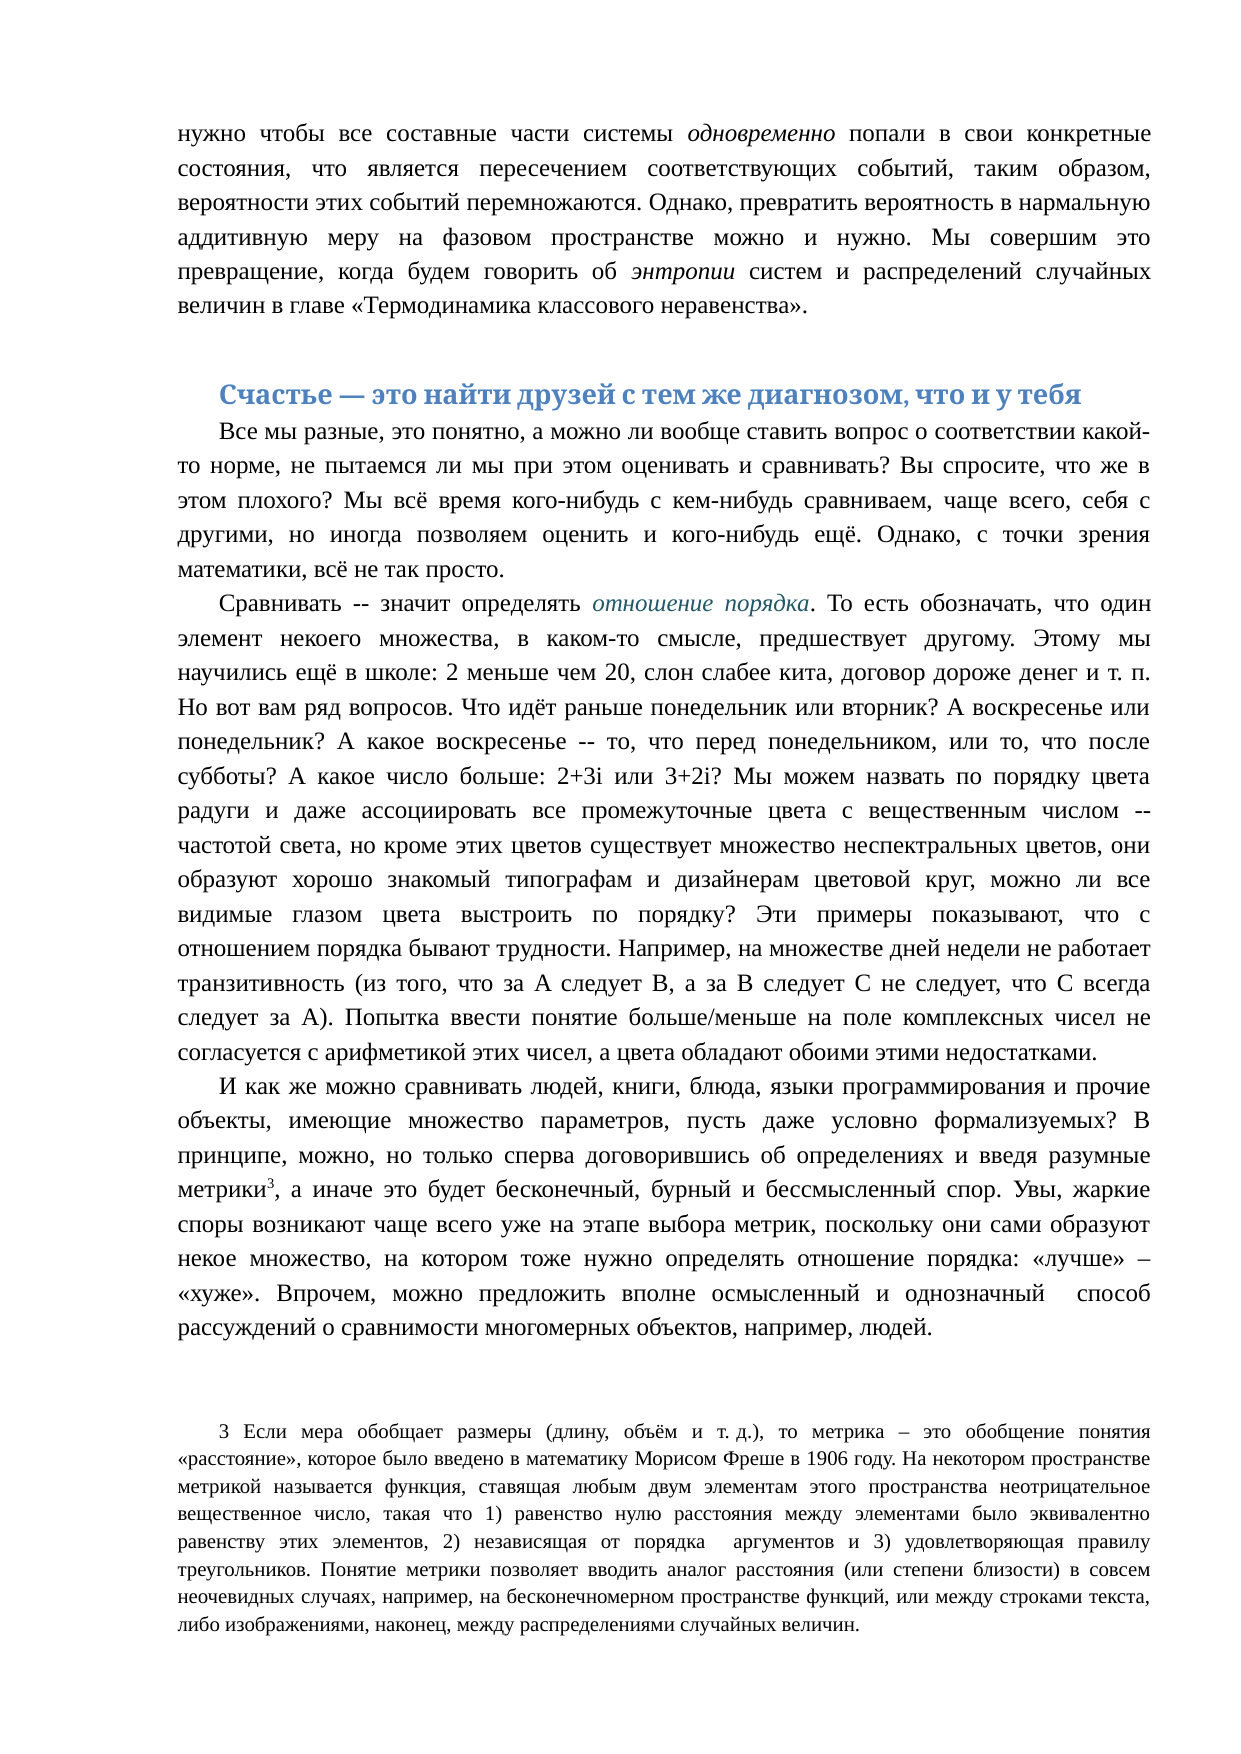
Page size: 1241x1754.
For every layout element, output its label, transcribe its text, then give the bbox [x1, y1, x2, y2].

text И как же можно сравнивать людей, книги, блюда, языки программирования и прочие объекты, имеющие множество параметров, пусть даже условно формализуемых? В принципе, можно, но только сперва договорившись об определениях и введя разумные метрики, а иначе это будет бесконечный, бурный и бессмысленный спор. Увы, жаркие споры возникают чаще всего уже на этапе выбора метрик, поскольку они сами образуют некое множество, на котором тоже нужно определять отношение порядка: «лучше» – «хуже». Впрочем, можно предложить вполне осмысленный и однозначный способ рассуждений о сравнимости многомерных объектов, например, людей. [177, 1071, 1152, 1341]
text Если мера обобщает размеры (длину, объём и т. д.), то метрика – это обобщение понятия «расстояние», которое было введено в математику Морисом Фреше в 1906 году. На некотором пространстве метрикой называется функция, ставящая любым двум элементам этого пространства неотрицательное вещественное число, такая что 1) равенство нулю расстояния между элементами было эквивалентно равенству этих элементов, 2) независящая от порядка аргументов и 3) удовлетворяющая правилу треугольников. Понятие метрики позволяет вводить аналог расстояния (или степени близости) в совсем неочевидных случаях, например, на бесконечномерном пространстве функций, или между строками текста, либо изображениями, наконец, между распределениями случайных величин. [177, 1418, 1152, 1636]
subtitle Счастье — это найти друзей с тем же диагнозом, что и у тебя [177, 380, 1152, 411]
text нужно чтобы все составные части системы одновременно попали в свои конкретные состояния, что является пересечением соответствующих событий, таким образом, вероятности этих событий перемножаются. Однако, превратить вероятность в нармальную аддитивную меру на фазовом пространстве можно и нужно. Мы совершим это превращение, когда будем говорить об энтропии систем и распределений случайных величин в главе «Термодинамика классового неравенства». [177, 118, 1152, 319]
text Сравнивать -- значит определять отношение порядка. То есть обозначать, что один элемент некоего множества, в каком-то смысле, предшествует другому. Этому мы научились ещё в школе: 2 меньше чем 20, слон слабее кита, договор дороже денег и т. п. Но вот вам ряд вопросов. Что идёт раньше понедельник или вторник? А воскресенье или понедельник? А какое воскресенье -- то, что перед понедельником, или то, что после субботы? А какое число больше: 2+3i или 3+2i? Мы можем назвать по порядку цвета радуги и даже ассоциировать все промежуточные цвета с вещественным числом -- частотой света, но кроме этих цветов существует множество неспектральных цветов, они образуют хорошо знакомый типографам и дизайнерам цветовой круг, можно ли все видимые глазом цвета выстроить по порядку? Эти примеры показывают, что с отношением порядка бывают трудности. Например, на множестве дней недели не работает транзитивность (из того, что за A следует B, а за B следует C не следует, что C всегда следует за A). Попытка ввести понятие больше/меньше на поле комплексных чисел не согласуется с арифметикой этих чисел, а цвета обладают обоими этими недостатками. [177, 588, 1152, 1065]
text Все мы разные, это понятно, а можно ли вообще ставить вопрос о соответствии какой-то норме, не пытаемся ли мы при этом оценивать и сравнивать? Вы спросите, что же в этом плохого? Мы всё время кого-нибудь с кем-нибудь сравниваем, чаще всего, себя с другими, но иногда позволяем оценить и кого-нибудь ещё. Однако, с точки зрения математики, всё не так просто. [177, 416, 1152, 583]
